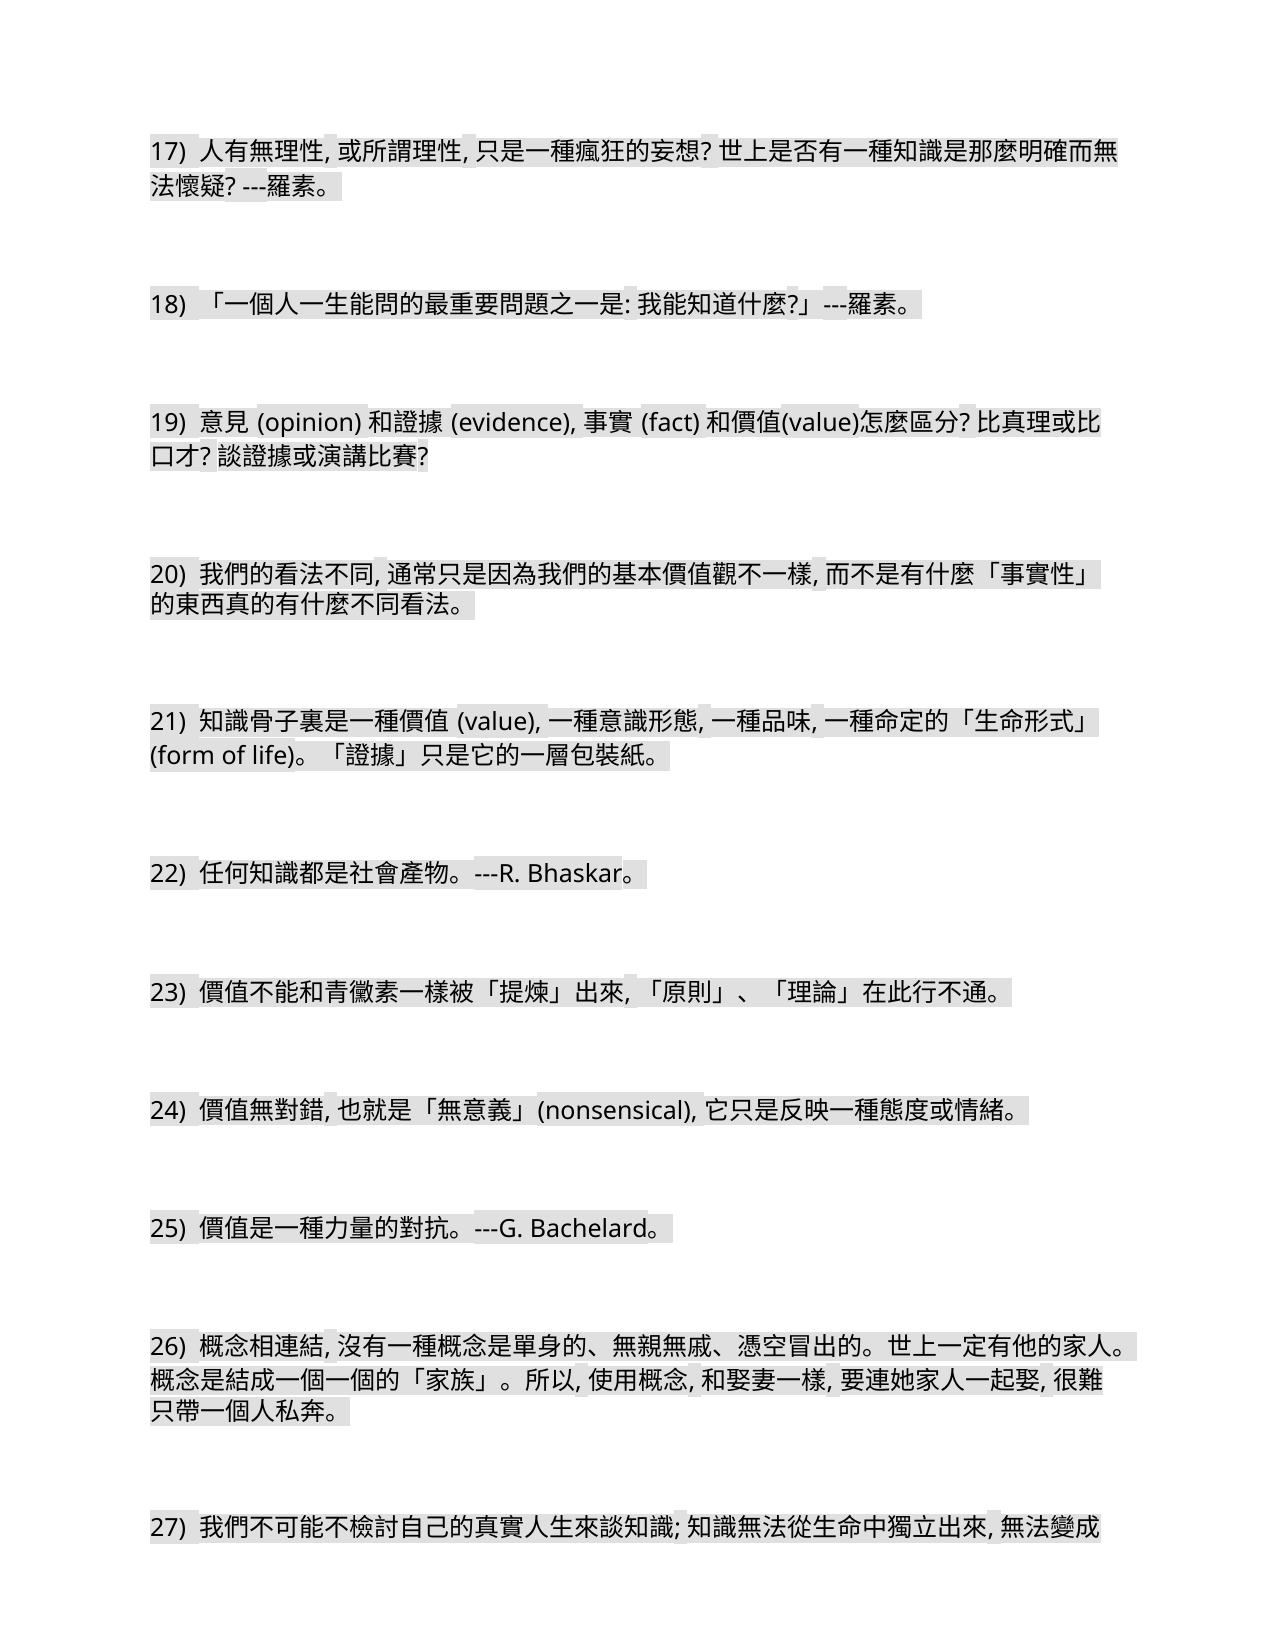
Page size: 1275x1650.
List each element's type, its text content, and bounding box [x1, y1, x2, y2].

text 21) 知識骨子裏是一種價值 (value), 一種意識形態, 一種品味, 一種命定的「生命形式」(form of life)。「證據」只是它的一層包裝紙。 [150, 704, 1125, 772]
text 20) 我們的看法不同, 通常只是因為我們的基本價值觀不一樣, 而不是有什麼「事實性」的東西真的有什麼不同看法。 [150, 557, 1125, 620]
text 26) 概念相連結, 沒有一種概念是單身的、無親無戚、憑空冒出的。世上一定有他的家人。概念是結成一個一個的「家族」。所以, 使用概念, 和娶妻一樣, 要連她家人一起娶, 很難只帶一個人私奔。 [150, 1328, 1125, 1426]
text 23) 價值不能和青黴素一樣被「提煉」出來, 「原則」、「理論」在此行不通。 [150, 974, 1125, 1008]
text 25) 價值是一種力量的對抗。---G. Bachelard。 [150, 1210, 1125, 1244]
text 17) 人有無理性, 或所謂理性, 只是一種瘋狂的妄想? 世上是否有一種知識是那麼明確而無法懷疑? ---羅素。 [150, 134, 1125, 202]
text 19) 意見 (opinion) 和證據 (evidence), 事實 (fact) 和價值(value)怎麼區分? 比真理或比口才? 談證據或演講比賽? [150, 404, 1125, 472]
text 24) 價值無對錯, 也就是「無意義」(nonsensical), 它只是反映一種態度或情緒。 [150, 1092, 1125, 1126]
text 27) 我們不可能不檢討自己的真實人生來談知識; 知識無法從生命中獨立出來, 無法變成 [150, 1510, 1125, 1544]
text 18) 「一個人一生能問的最重要問題之一是: 我能知道什麼?」---羅素。 [150, 286, 1125, 320]
text 22) 任何知識都是社會產物。---R. Bhaskar。 [150, 856, 1125, 890]
